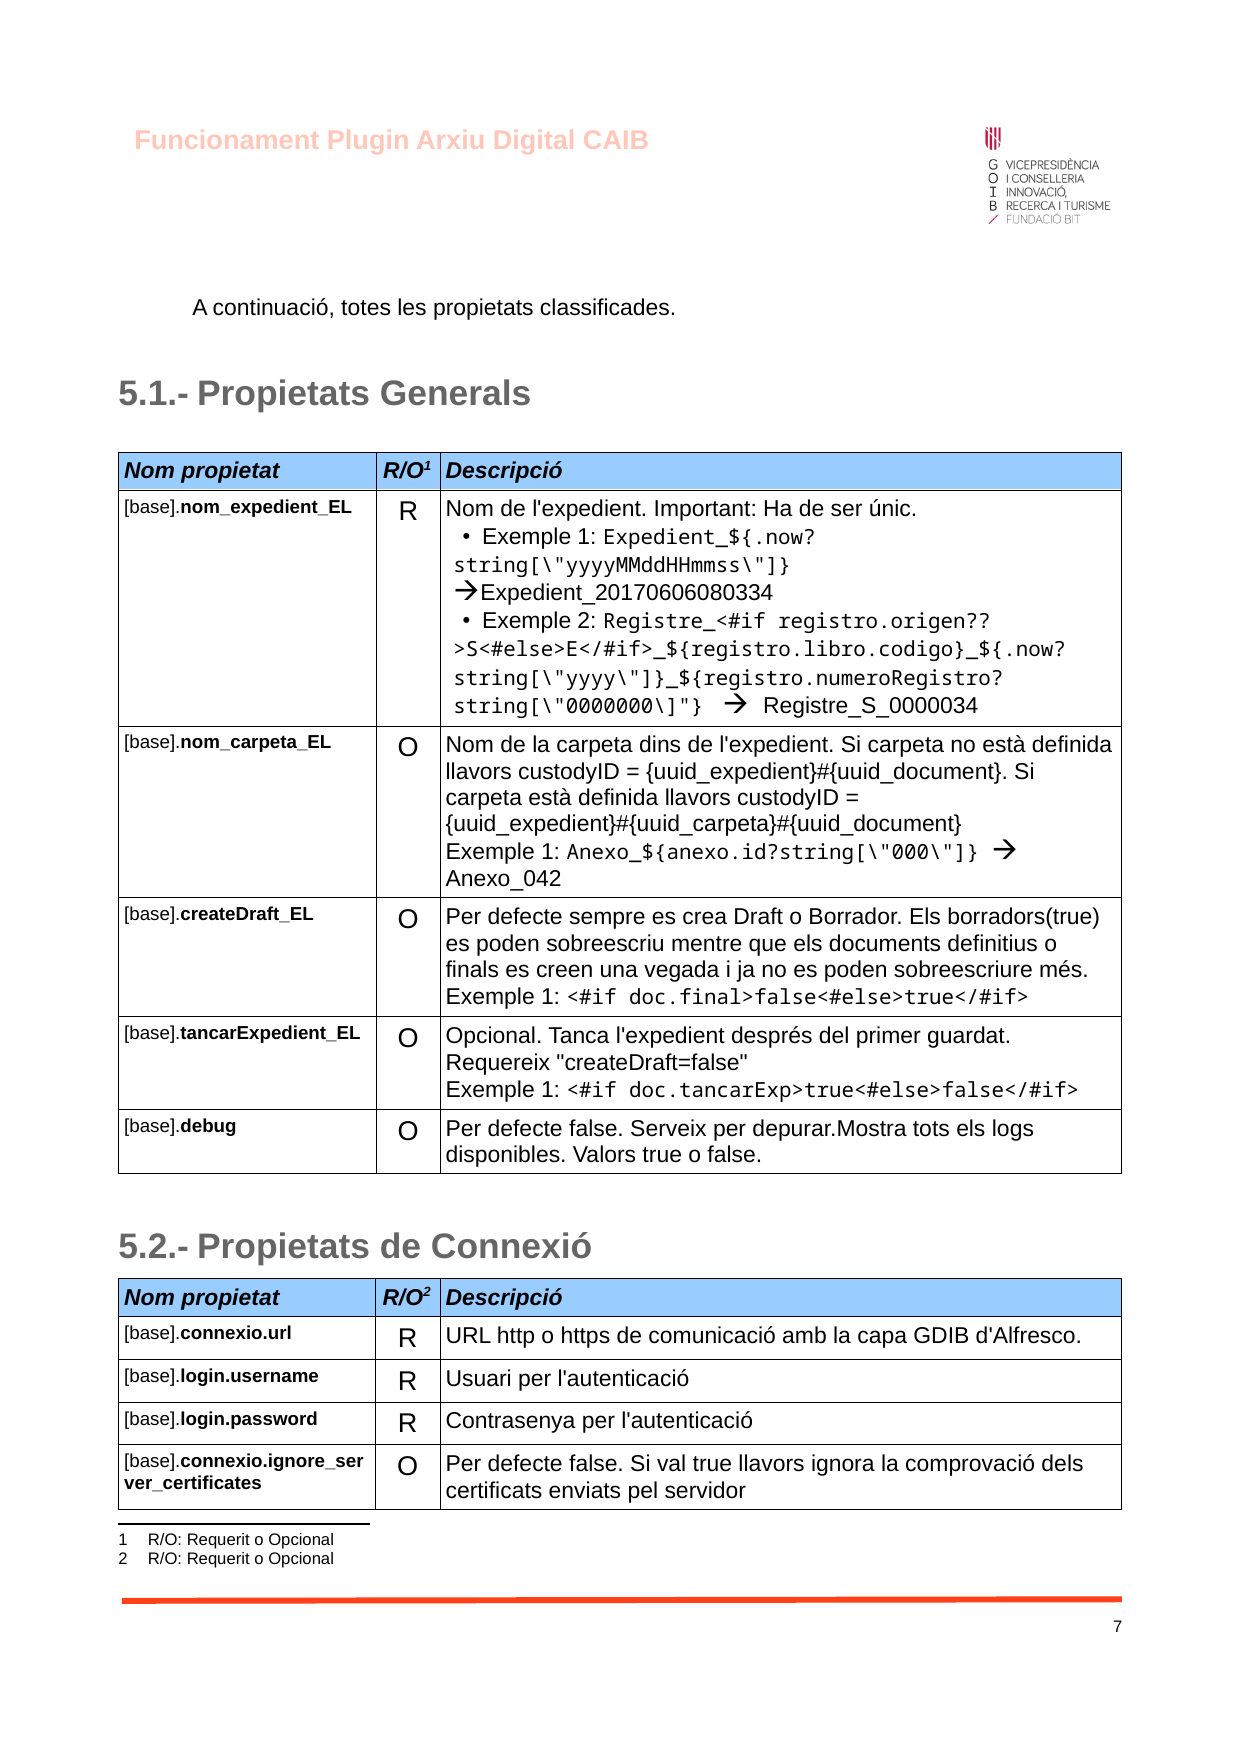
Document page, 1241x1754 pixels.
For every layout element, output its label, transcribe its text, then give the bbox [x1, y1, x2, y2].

table_cell [base].debug [119, 1110, 376, 1173]
text A continuació, totes les propietats classificades. [118, 294, 1122, 321]
table_cell Per defecte false. Serveix per depurar.Mostra tots els logs disponibles. Valors true o false. [441, 1110, 1121, 1173]
table_header Nom propietat [119, 1279, 375, 1316]
table_cell Nom de la carpeta dins de l'expedient. Si carpeta no està definida llavors custodyID = {uuid_expedient}#{uuid_document}. Si carpeta està definida llavors custodyID = {uuid_expedient}#{uuid_carpeta}#{uuid_document} Exemple 1: Anexo_${anexo.id?string[\"000\"]}  Anexo_042 [441, 727, 1121, 897]
table_cell O [377, 898, 440, 1016]
table_cell R [376, 1360, 440, 1402]
picture [980, 123, 1116, 228]
subtitle Propietats Generals [118, 372, 1122, 413]
table_cell [base].nom_expedient_EL [119, 491, 376, 726]
table_header Nom propietat [119, 453, 376, 489]
table_cell [base].login.username [119, 1360, 375, 1402]
table_cell [base].login.password [119, 1403, 375, 1444]
table_cell O [376, 1445, 440, 1509]
table_cell R [376, 1317, 440, 1359]
table_cell Contrasenya per l'autenticació [441, 1403, 1121, 1444]
subtitle Propietats de Connexió [118, 1225, 1122, 1266]
table_cell O [377, 727, 440, 897]
table_header R/O [377, 453, 440, 489]
table_cell Nom de l'expedient. Important: Ha de ser únic. Exemple 1: Expedient_${.now?string[\"yyyyMMddHHmmss\"]} Expedient_20170606080334 Exemple 2: Registre_<#if registro.origen??>S<#else>E</#if>_${registro.libro.codigo}_${.now?string[\"yyyy\"]}_${registro.numeroRegistro?string[\"0000000\]"}  Registre_S_0000034 [441, 491, 1121, 726]
table_cell [base].nom_carpeta_EL [119, 727, 376, 897]
table_cell [base].connexio.ignore_server_certificates [119, 1445, 375, 1509]
table_cell Per defecte false. Si val true llavors ignora la comprovació dels certificats enviats pel servidor [441, 1445, 1121, 1509]
table_cell R [376, 1403, 440, 1444]
table_cell O [377, 1110, 440, 1173]
table_cell Per defecte sempre es crea Draft o Borrador. Els borradors(true) es poden sobreescriu mentre que els documents definitius o finals es creen una vegada i ja no es poden sobreescriure més. Exemple 1: <#if doc.final>false<#else>true</#if> [441, 898, 1121, 1016]
table_cell [base].tancarExpedient_EL [119, 1017, 376, 1109]
table_cell O [377, 1017, 440, 1109]
table_header Descripció [441, 1279, 1121, 1316]
table_cell R [377, 491, 440, 726]
table_cell Opcional. Tanca l'expedient després del primer guardat. Requereix "createDraft=false" Exemple 1: <#if doc.tancarExp>true<#else>false</#if> [441, 1017, 1121, 1109]
table_cell URL http o https de comunicació amb la capa GDIB d'Alfresco. [441, 1317, 1121, 1359]
table_cell Usuari per l'autenticació [441, 1360, 1121, 1402]
table_header R/O [376, 1279, 440, 1316]
table_cell [base].createDraft_EL [119, 898, 376, 1016]
table_cell [base].connexio.url [119, 1317, 375, 1359]
table_header Descripció [441, 453, 1121, 489]
